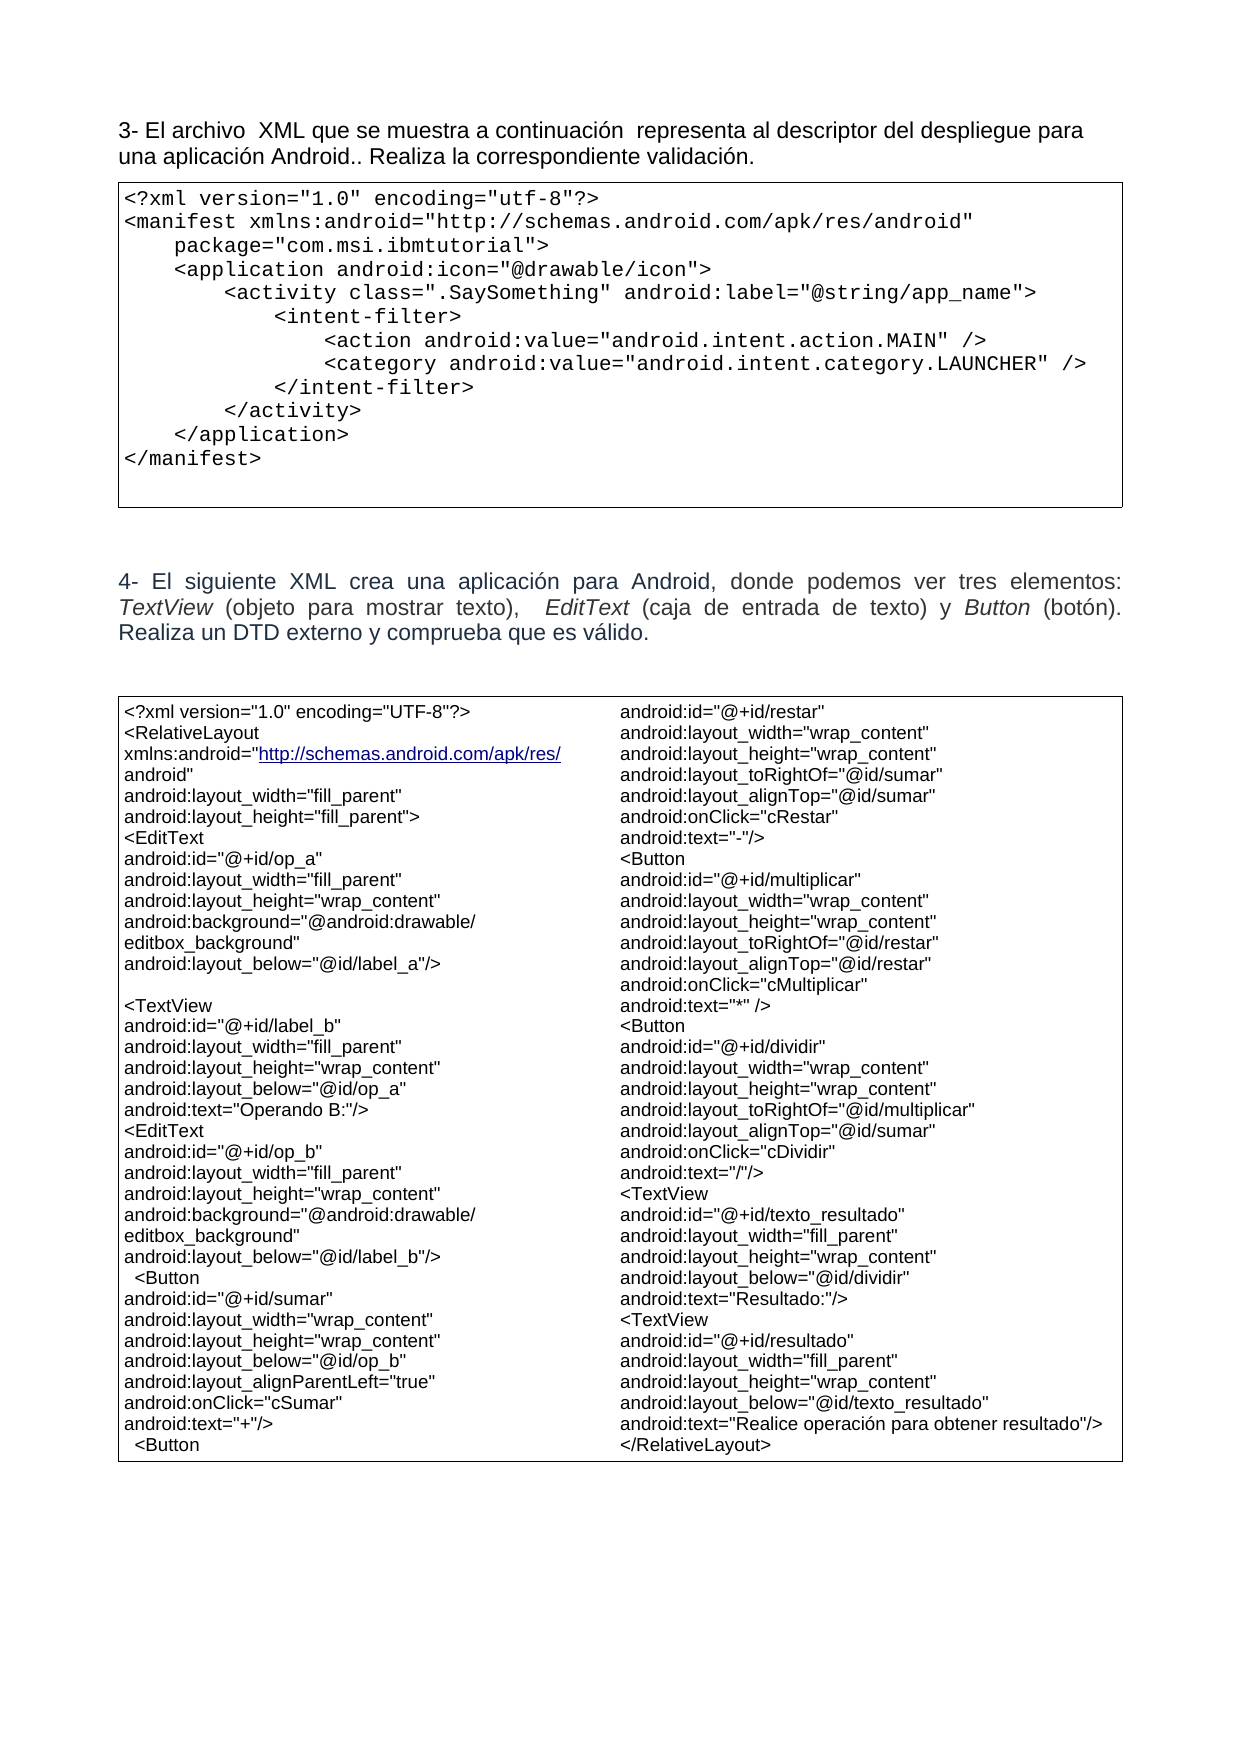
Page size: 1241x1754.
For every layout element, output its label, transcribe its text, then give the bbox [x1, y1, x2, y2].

table_header <?xml version="1.0" encoding="UTF-8"?> <RelativeLayout xmlns:android="http://schemas.android.com/apk/res/ android" android:layout_width="fill_parent" android:layout_height="fill_parent"> <EditText android:id="@+id/op_a" android:layout_width="fill_parent" android:layout_height="wrap_content" android:background="@android:drawable/editbox_background" android:layout_below="@id/label_a"/> <TextView android:id="@+id/label_b" android:layout_width="fill_parent" android:layout_height="wrap_content" android:layout_below="@id/op_a" android:text="Operando B:"/> <EditText android:id="@+id/op_b" android:layout_width="fill_parent" android:layout_height="wrap_content" android:background="@android:drawable/editbox_background" android:layout_below="@id/label_b"/> <Button android:id="@+id/sumar" android:layout_width="wrap_content" android:layout_height="wrap_content" android:layout_below="@id/op_b" android:layout_alignParentLeft="true" android:onClick="cSumar" android:text="+"/> <Button android:id="@+id/restar" android:layout_width="wrap_content" android:layout_height="wrap_content" android:layout_toRightOf="@id/sumar" android:layout_alignTop="@id/sumar" android:onClick="cRestar" android:text="-"/> <Button android:id="@+id/multiplicar" android:layout_width="wrap_content" android:layout_height="wrap_content" android:layout_toRightOf="@id/restar" android:layout_alignTop="@id/restar" android:onClick="cMultiplicar" android:text="*" /> <Button android:id="@+id/dividir" android:layout_width="wrap_content" android:layout_height="wrap_content" android:layout_toRightOf="@id/multiplicar" android:layout_alignTop="@id/sumar" android:onClick="cDividir" android:text="/"/> <TextView android:id="@+id/texto_resultado" android:layout_width="fill_parent" android:layout_height="wrap_content" android:layout_below="@id/dividir" android:text="Resultado:"/> <TextView android:id="@+id/resultado" android:layout_width="fill_parent" android:layout_height="wrap_content" android:layout_below="@id/texto_resultado" android:text="Realice operación para obtener resultado"/> </RelativeLayout> [119, 697, 1122, 1461]
text 3- El archivo XML que se muestra a continuación representa al descriptor del despliegue para una aplicación Android.. Realiza la correspondiente validación. [118, 118, 1122, 169]
text 4- El siguiente XML crea una aplicación para Android, donde podemos ver tres elementos: TextView (objeto para mostrar texto), EditText (caja de entrada de texto) y Button (botón). Realiza un DTD externo y comprueba que es válido. [118, 568, 1122, 645]
table_header <?xml version="1.0" encoding="utf-8"?> <manifest xmlns:android="http://schemas.android.com/apk/res/android" package="com.msi.ibmtutorial"> <application android:icon="@drawable/icon"> <activity class=".SaySomething" android:label="@string/app_name"> <intent-filter> <action android:value="android.intent.action.MAIN" /> <category android:value="android.intent.category.LAUNCHER" /> </intent-filter> </activity> </application> </manifest> [119, 183, 1122, 507]
